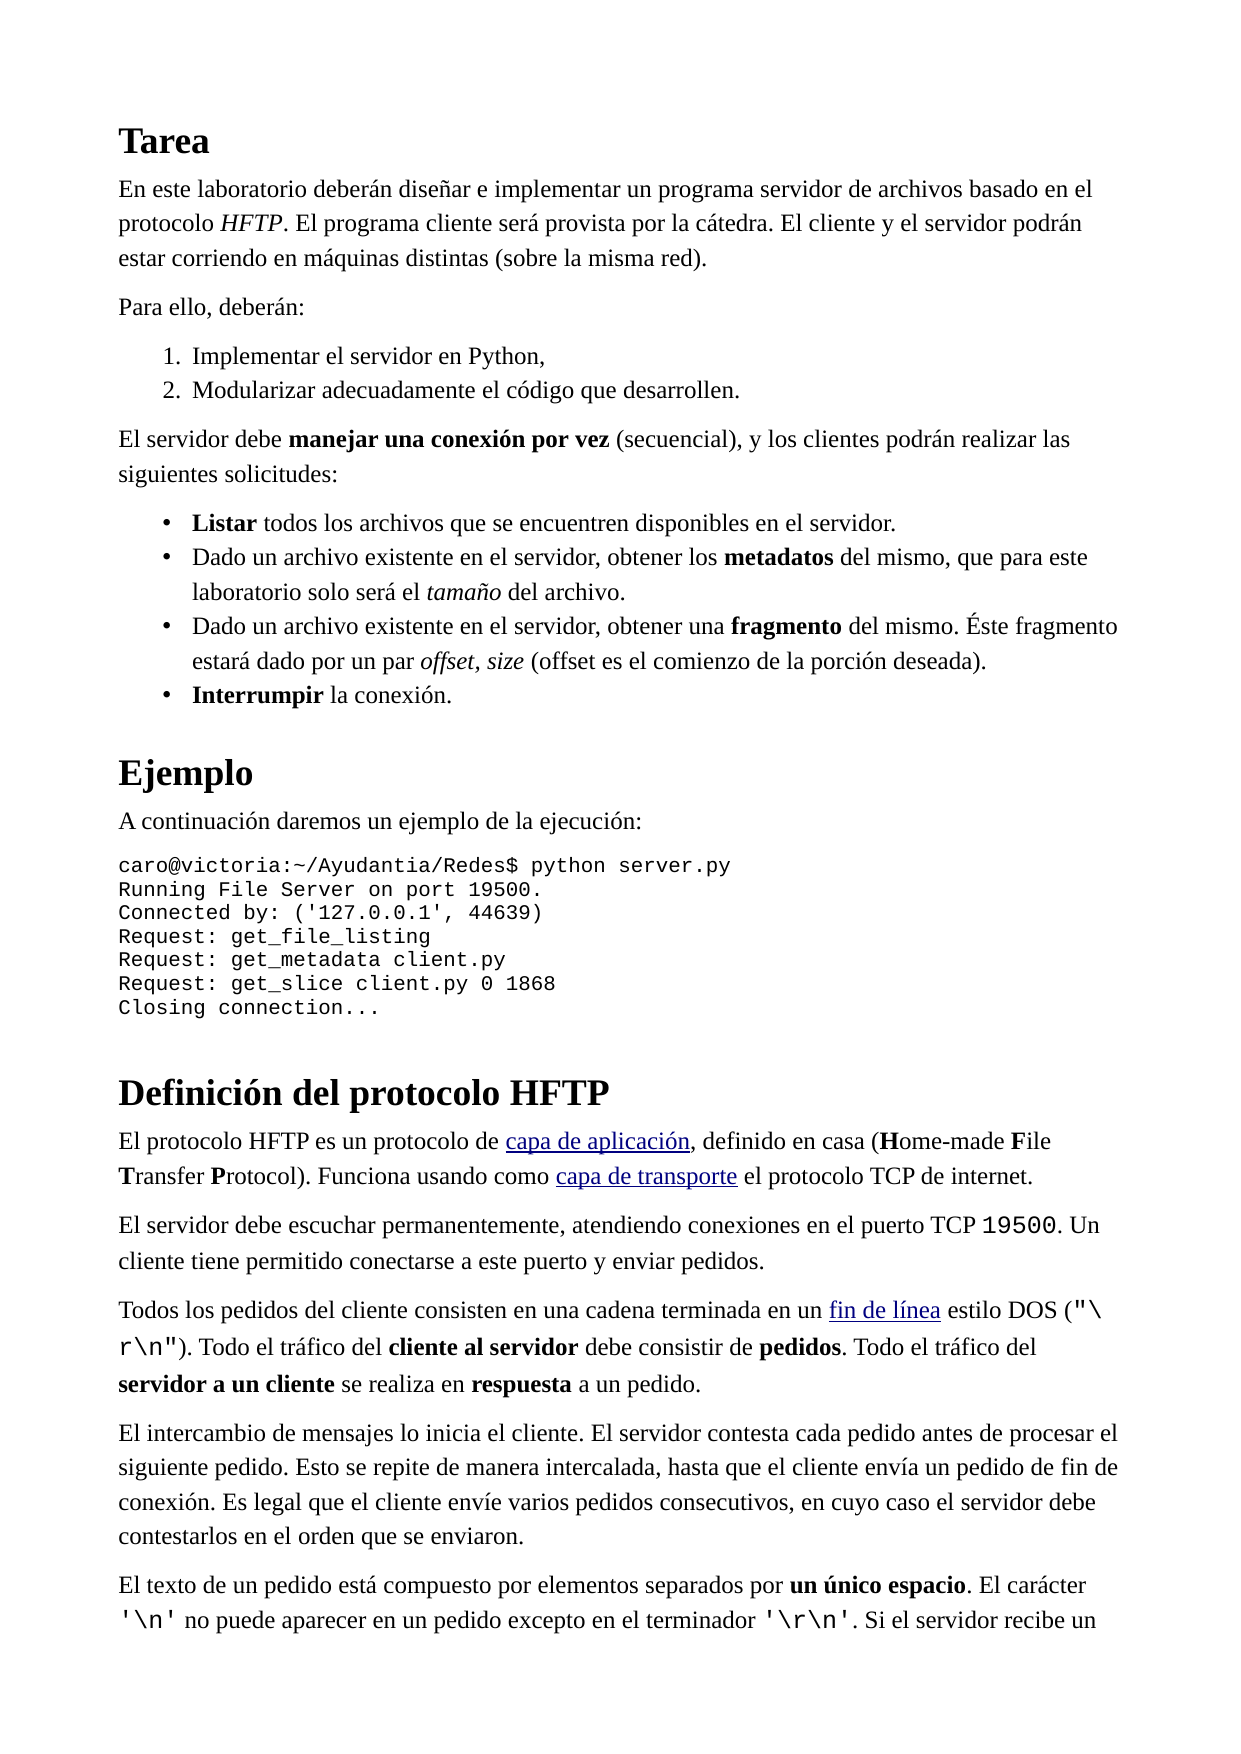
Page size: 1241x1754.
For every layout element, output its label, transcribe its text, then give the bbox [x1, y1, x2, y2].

list Dado un archivo existente en el servidor, obtener los metadatos del mismo, que para este laboratorio solo será el tamaño del archivo. [162, 542, 1122, 606]
text El servidor debe escuchar permanentemente, atendiendo conexiones en el puerto TCP 19500. Un cliente tiene permitido conectarse a este puerto y enviar pedidos. [118, 1210, 1122, 1275]
text Request: get_slice client.py 0 1868 [118, 973, 1122, 997]
text Request: get_metadata client.py [118, 949, 1122, 973]
list Listar todos los archivos que se encuentren disponibles en el servidor. [162, 508, 1122, 537]
text El intercambio de mensajes lo inicia el cliente. El servidor contesta cada pedido antes de procesar el siguiente pedido. Esto se repite de manera intercalada, hasta que el cliente envía un pedido de fin de conexión. Es legal que el cliente envíe varios pedidos consecutivos, en cuyo caso el servidor debe contestarlos en el orden que se enviaron. [118, 1418, 1122, 1550]
text Closing connection... [118, 997, 1122, 1020]
text Running File Server on port 19500. [118, 878, 1122, 902]
subtitle Definición del protocolo HFTP [118, 1071, 1122, 1114]
text Para ello, deberán: [118, 292, 1122, 321]
text Request: get_file_listing [118, 926, 1122, 949]
list Modularizar adecuadamente el código que desarrollen. [162, 375, 1122, 404]
text El texto de un pedido está compuesto por elementos separados por un único espacio. El carácter '\n' no puede aparecer en un pedido excepto en el terminador '\r\n'. Si el servidor recibe un [118, 1570, 1122, 1636]
text Connected by: ('127.0.0.1', 44639) [118, 902, 1122, 926]
subtitle Tarea [118, 118, 1122, 161]
subtitle Ejemplo [118, 750, 1122, 793]
text El protocolo HFTP es un protocolo de capa de aplicación, definido en casa (Home-made File Transfer Protocol). Funciona usando como capa de transporte el protocolo TCP de internet. [118, 1126, 1122, 1189]
list Interrumpir la conexión. [162, 680, 1122, 709]
text El servidor debe manejar una conexión por vez (secuencial), y los clientes podrán realizar las siguientes solicitudes: [118, 424, 1122, 488]
list Implementar el servidor en Python, [162, 341, 1122, 369]
text caro@victoria:~/Ayudantia/Redes$ python server.py [118, 855, 1122, 878]
text Todos los pedidos del cliente consisten en una cadena terminada en un fin de línea estilo DOS ("\r\n"). Todo el tráfico del cliente al servidor debe consistir de pedidos. Todo el tráfico del servidor a un cliente se realiza en respuesta a un pedido. [118, 1296, 1122, 1397]
text En este laboratorio deberán diseñar e implementar un programa servidor de archivos basado en el protocolo HFTP. El programa cliente será provista por la cátedra. El cliente y el servidor podrán estar corriendo en máquinas distintas (sobre la misma red). [118, 174, 1122, 271]
text A continuación daremos un ejemplo de la ejecución: [118, 806, 1122, 834]
list Dado un archivo existente en el servidor, obtener una fragmento del mismo. Éste fragmento estará dado por un par offset, size (offset es el comienzo de la porción deseada). [162, 611, 1122, 674]
